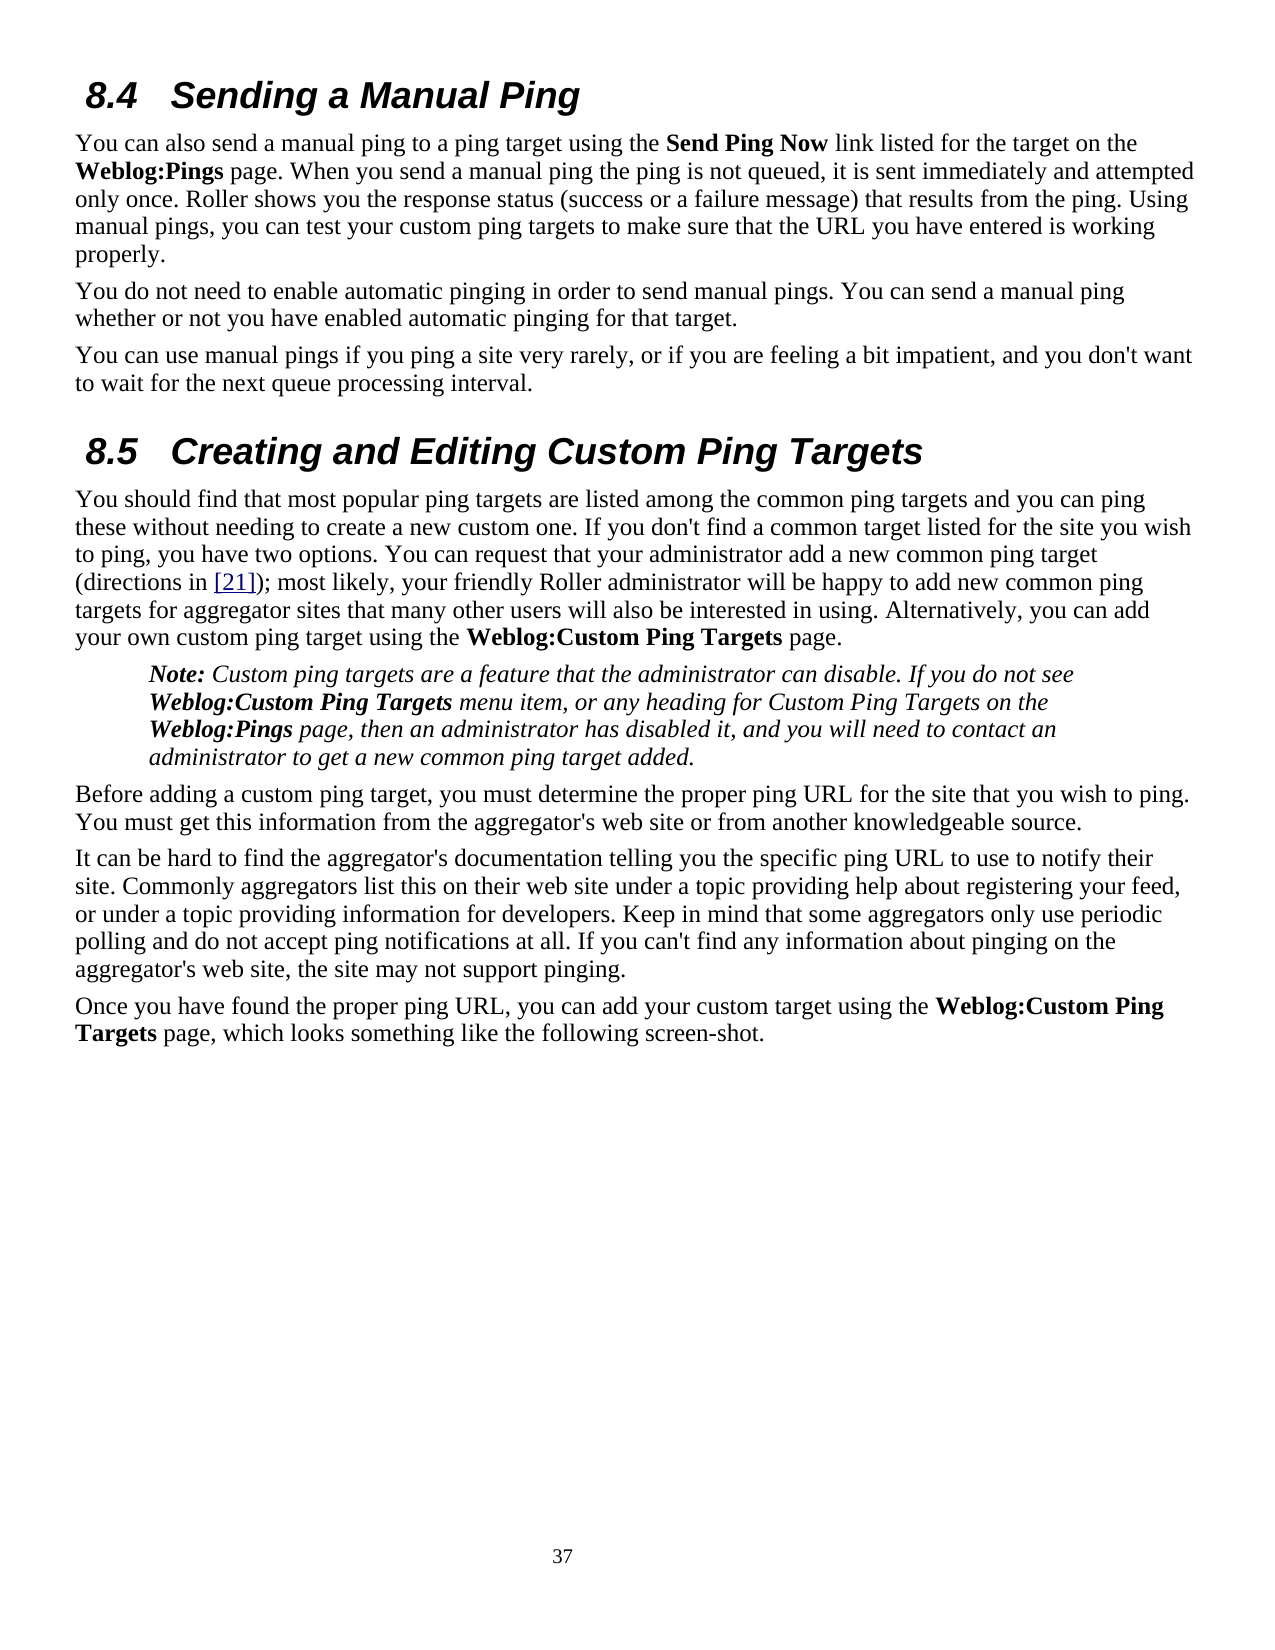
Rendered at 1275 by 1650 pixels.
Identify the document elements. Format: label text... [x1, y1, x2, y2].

subtitle Sending a Manual Ping [75, 75, 1200, 117]
text You can use manual pings if you ping a site very rarely, or if you are feeling a bit impatient, and you don't want to wait for the next queue processing interval. [75, 341, 1200, 397]
text Once you have found the proper ping URL, you can add your custom target using the Weblog:Custom Ping Targets page, which looks something like the following screen-shot. [75, 992, 1200, 1047]
text You can also send a manual ping to a ping target using the Send Ping Now link listed for the target on the Weblog:Pings page. When you send a manual ping the ping is not queued, it is sent immediately and attempted only once. Roller shows you the response status (success or a failure message) that results from the ping. Using manual pings, you can test your custom ping targets to make sure that the URL you have entered is working properly. [75, 129, 1200, 268]
subtitle Creating and Editing Custom Ping Targets [75, 431, 1200, 472]
text You do not need to enable automatic pinging in order to send manual pings. You can send a manual ping whether or not you have enabled automatic pinging for that target. [75, 277, 1200, 332]
text You should find that most popular ping targets are listed among the common ping targets and you can ping these without needing to create a new custom one. If you don't find a common target listed for the site you wish to ping, you have two options. You can request that your administrator add a new common ping target (directions in [21]); most likely, your friendly Roller administrator will be happy to add new common ping targets for aggregator sites that many other users will also be interested in using. Alternatively, you can add your own custom ping target using the Weblog:Custom Ping Targets page. [75, 485, 1200, 651]
text Note: Custom ping targets are a feature that the administrator can disable. If you do not see Weblog:Custom Ping Targets menu item, or any heading for Custom Ping Targets on the Weblog:Pings page, then an administrator has disabled it, and you will need to contact an administrator to get a new common ping target added. [148, 660, 1200, 771]
text It can be hard to find the aggregator's documentation telling you the specific ping URL to use to notify their site. Commonly aggregators list this on their web site under a topic providing help about registering your feed, or under a topic providing information for developers. Keep in mind that some aggregators only use periodic polling and do not accept ping notifications at all. If you can't find any information about pinging on the aggregator's web site, the site may not support pinging. [75, 844, 1200, 983]
text Before adding a custom ping target, you must determine the proper ping URL for the site that you wish to ping. You must get this information from the aggregator's web site or from another knowledgeable source. [75, 780, 1200, 835]
